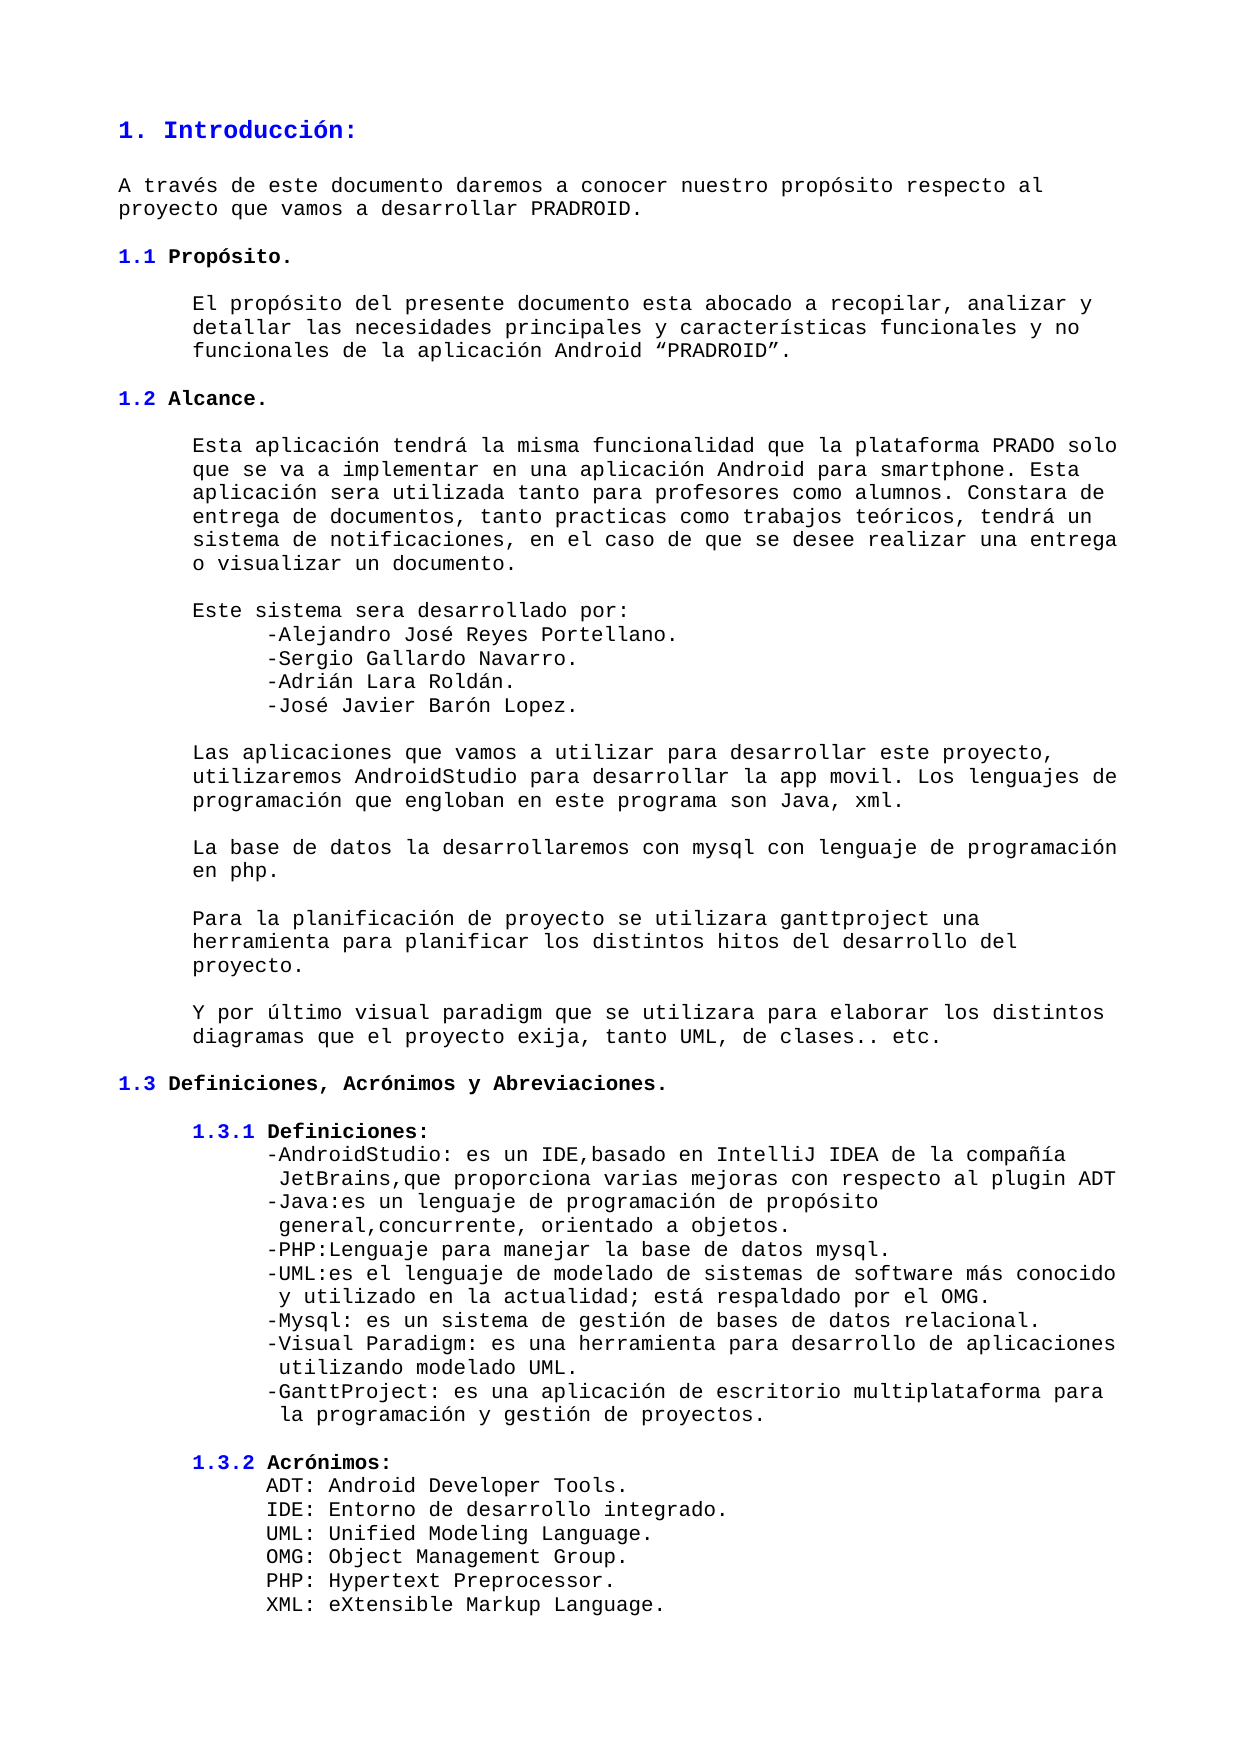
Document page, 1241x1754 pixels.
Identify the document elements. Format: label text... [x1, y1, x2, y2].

text PHP: Hypertext Preprocessor. [118, 1570, 1122, 1593]
text 1.3.2 Acrónimos: [118, 1452, 1122, 1475]
text La base de datos la desarrollaremos con mysql con lenguaje de programación en php. [118, 837, 1122, 884]
text ADT: Android Developer Tools. [118, 1475, 1122, 1499]
text 1.1 Propósito. [118, 246, 1122, 269]
text 1.2 Alcance. [118, 388, 1122, 411]
text Este sistema sera desarrollado por: [118, 600, 1122, 624]
text XML: eXtensible Markup Language. [118, 1593, 1122, 1617]
text A través de este documento daremos a conocer nuestro propósito respecto al proyecto que vamos a desarrollar PRADROID. [118, 175, 1122, 222]
text 1.3 Definiciones, Acrónimos y Abreviaciones. [118, 1073, 1122, 1097]
text aplicación sera utilizada tanto para profesores como alumnos. Constara de entrega de documentos, tanto practicas como trabajos teóricos, tendrá un sistema de notificaciones, en el caso de que se desee realizar una entrega o visualizar un documento. [118, 482, 1122, 577]
text -AndroidStudio: es un IDE,basado en IntelliJ IDEA de la compañía JetBrains,que proporciona varias mejoras con respecto al plugin ADT [118, 1144, 1122, 1192]
text Las aplicaciones que vamos a utilizar para desarrollar este proyecto, utilizaremos AndroidStudio para desarrollar la app movil. Los lenguajes de programación que engloban en este programa son Java, xml. [118, 742, 1122, 813]
text El propósito del presente documento esta abocado a recopilar, analizar y detallar las necesidades principales y características funcionales y no funcionales de la aplicación Android “PRADROID”. [118, 293, 1122, 364]
text -UML:es el lenguaje de modelado de sistemas de software más conocido y utilizado en la actualidad; está respaldado por el OMG. [118, 1262, 1122, 1310]
text Esta aplicación tendrá la misma funcionalidad que la plataforma PRADO solo que se va a implementar en una aplicación Android para smartphone. Esta [118, 435, 1122, 482]
text -Java:es un lenguaje de programación de propósito general,concurrente, orientado a objetos. [118, 1192, 1122, 1239]
text -José Javier Barón Lopez. [118, 695, 1122, 719]
text UML: Unified Modeling Language. [118, 1523, 1122, 1546]
text 1. Introducción: [118, 118, 1122, 146]
text -Visual Paradigm: es una herramienta para desarrollo de aplicaciones utilizando modelado UML. [118, 1333, 1122, 1381]
text Para la planificación de proyecto se utilizara ganttproject una herramienta para planificar los distintos hitos del desarrollo del proyecto. [118, 908, 1122, 979]
text Y por último visual paradigm que se utilizara para elaborar los distintos diagramas que el proyecto exija, tanto UML, de clases.. etc. [118, 1002, 1122, 1050]
text -Mysql: es un sistema de gestión de bases de datos relacional. [118, 1310, 1122, 1333]
text -GanttProject: es una aplicación de escritorio multiplataforma para la programación y gestión de proyectos. [118, 1381, 1122, 1428]
text 1.3.1 Definiciones: [118, 1121, 1122, 1144]
text OMG: Object Management Group. [118, 1546, 1122, 1570]
text -Alejandro José Reyes Portellano. [118, 624, 1122, 648]
text -PHP:Lenguaje para manejar la base de datos mysql. [118, 1239, 1122, 1262]
text -Adrián Lara Roldán. [118, 671, 1122, 695]
text -Sergio Gallardo Navarro. [118, 648, 1122, 671]
text IDE: Entorno de desarrollo integrado. [118, 1499, 1122, 1523]
